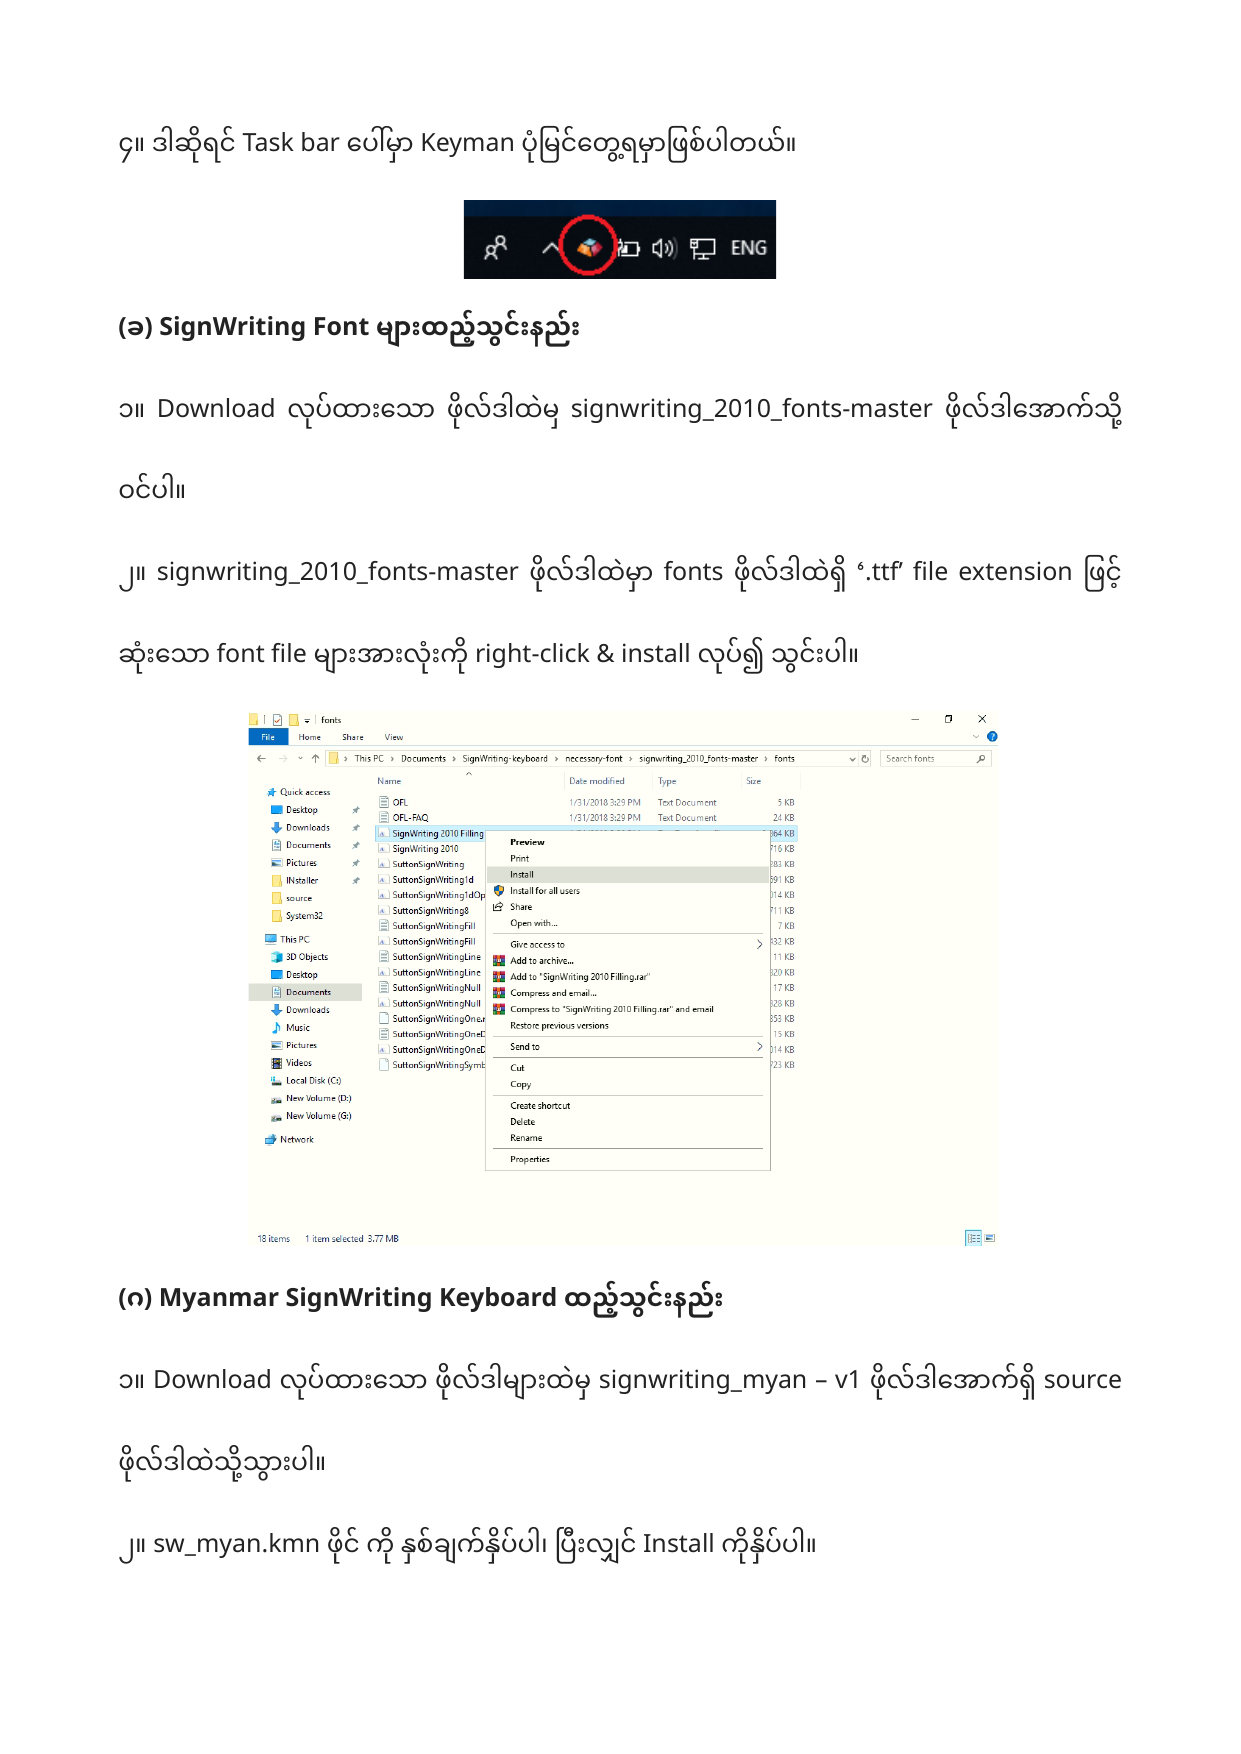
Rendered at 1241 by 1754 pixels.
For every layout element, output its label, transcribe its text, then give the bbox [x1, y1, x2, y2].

text ၄။ ဒါဆိုရင် Task bar ပေါ်မှာ Keyman ပုံမြင်တွေ့ရမှာဖြစ်ပါတယ်။ [118, 118, 1122, 173]
picture [463, 200, 777, 279]
text ၂။ sw_myan.kmn ဖိုင် ကို နှစ်ချက်နှိပ်ပါ၊ ပြီးလျှင် Install ကိုနှိပ်ပါ။ [118, 1519, 1122, 1573]
text (ခ) SignWriting Font များထည့်သွင်းနည်း [118, 302, 1122, 357]
text ၁။ Download လုပ်ထားသော ဖိုလ်ဒါထဲမှ signwriting_2010_fonts-master ဖိုလ်ဒါအောက်သို့ဝင်ပါ။ [118, 384, 1122, 520]
picture [248, 711, 999, 1246]
text ၂။ signwriting_2010_fonts-master ဖိုလ်ဒါထဲမှာ fonts ဖိုလ်ဒါထဲရှိ ‘.ttf’ file extension ဖြင့်ဆုံးသော font file များအားလုံးကို right-click & install လုပ်၍ သွင်းပါ။ [118, 548, 1122, 684]
text ၁။ Download လုပ်ထားသော ဖိုလ်ဒါများထဲမှ signwriting_myan – v1 ဖိုလ်ဒါအောက်ရှိ source ဖိုလ်ဒါထဲသို့သွားပါ။ [118, 1355, 1122, 1492]
text (ဂ) Myanmar SignWriting Keyboard ထည့်သွင်းနည်း [118, 711, 1122, 1328]
